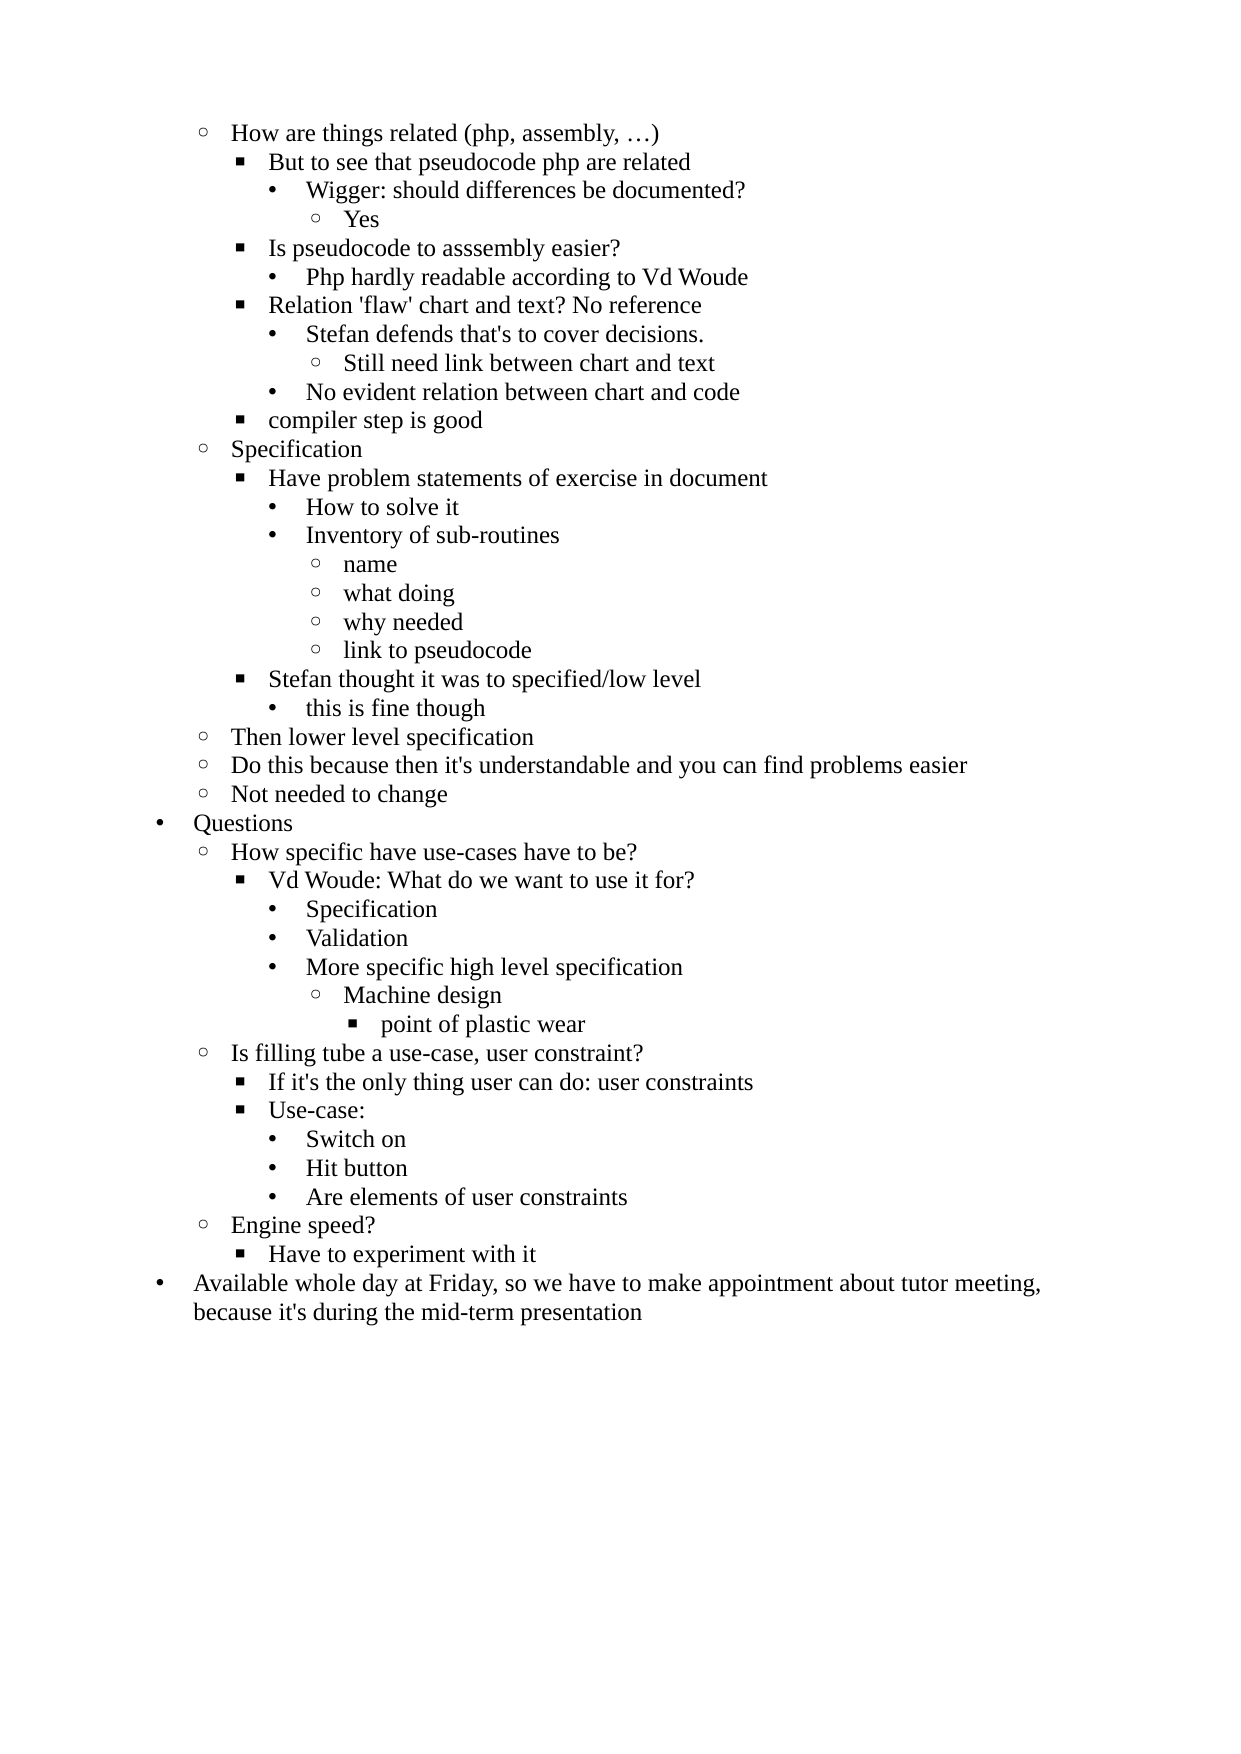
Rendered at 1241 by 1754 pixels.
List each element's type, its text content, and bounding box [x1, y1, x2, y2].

list Have to experiment with it [231, 1239, 1122, 1268]
list Engine speed? [193, 1211, 1122, 1239]
list Then lower level specification [193, 722, 1122, 751]
list Is filling tube a use-case, user constraint? [193, 1038, 1122, 1067]
list How are things related (php, assembly, …) [193, 118, 1122, 147]
list But to see that pseudocode php are related [231, 147, 1122, 176]
list compiler step is good [231, 406, 1122, 434]
list Relation 'flaw' chart and text? No reference [231, 291, 1122, 319]
list Still need link between chart and text [306, 348, 1122, 377]
list Machine design [306, 981, 1122, 1009]
list Not needed to change [193, 779, 1122, 808]
list Questions [156, 808, 1122, 837]
list Validation [268, 923, 1122, 952]
list name [306, 549, 1122, 578]
list Specification [193, 434, 1122, 463]
list what doing [306, 578, 1122, 607]
list point of plastic wear [343, 1009, 1122, 1038]
list Do this because then it's understandable and you can find problems easier [193, 751, 1122, 779]
list More specific high level specification [268, 952, 1122, 981]
list Yes [306, 204, 1122, 233]
list Php hardly readable according to Vd Woude [268, 262, 1122, 291]
list No evident relation between chart and code [268, 377, 1122, 406]
list Vd Woude: What do we want to use it for? [231, 866, 1122, 894]
list Specification [268, 894, 1122, 923]
list Inventory of sub-routines [268, 521, 1122, 549]
list How specific have use-cases have to be? [193, 837, 1122, 866]
list Use-case: [231, 1096, 1122, 1124]
list link to pseudocode [306, 636, 1122, 664]
list Available whole day at Friday, so we have to make appointment about tutor meeting, because it's during the mid-term presentation [156, 1268, 1122, 1326]
list Stefan thought it was to specified/low level [231, 664, 1122, 693]
list Switch on [268, 1124, 1122, 1153]
list How to solve it [268, 492, 1122, 521]
list Hit button [268, 1153, 1122, 1182]
list Stefan defends that's to cover decisions. [268, 319, 1122, 348]
list Is pseudocode to asssembly easier? [231, 233, 1122, 262]
list Have problem statements of exercise in document [231, 463, 1122, 492]
list this is fine though [268, 693, 1122, 722]
list Wigger: should differences be documented? [268, 176, 1122, 204]
list why needed [306, 607, 1122, 636]
list Are elements of user constraints [268, 1182, 1122, 1211]
list If it's the only thing user can do: user constraints [231, 1067, 1122, 1096]
